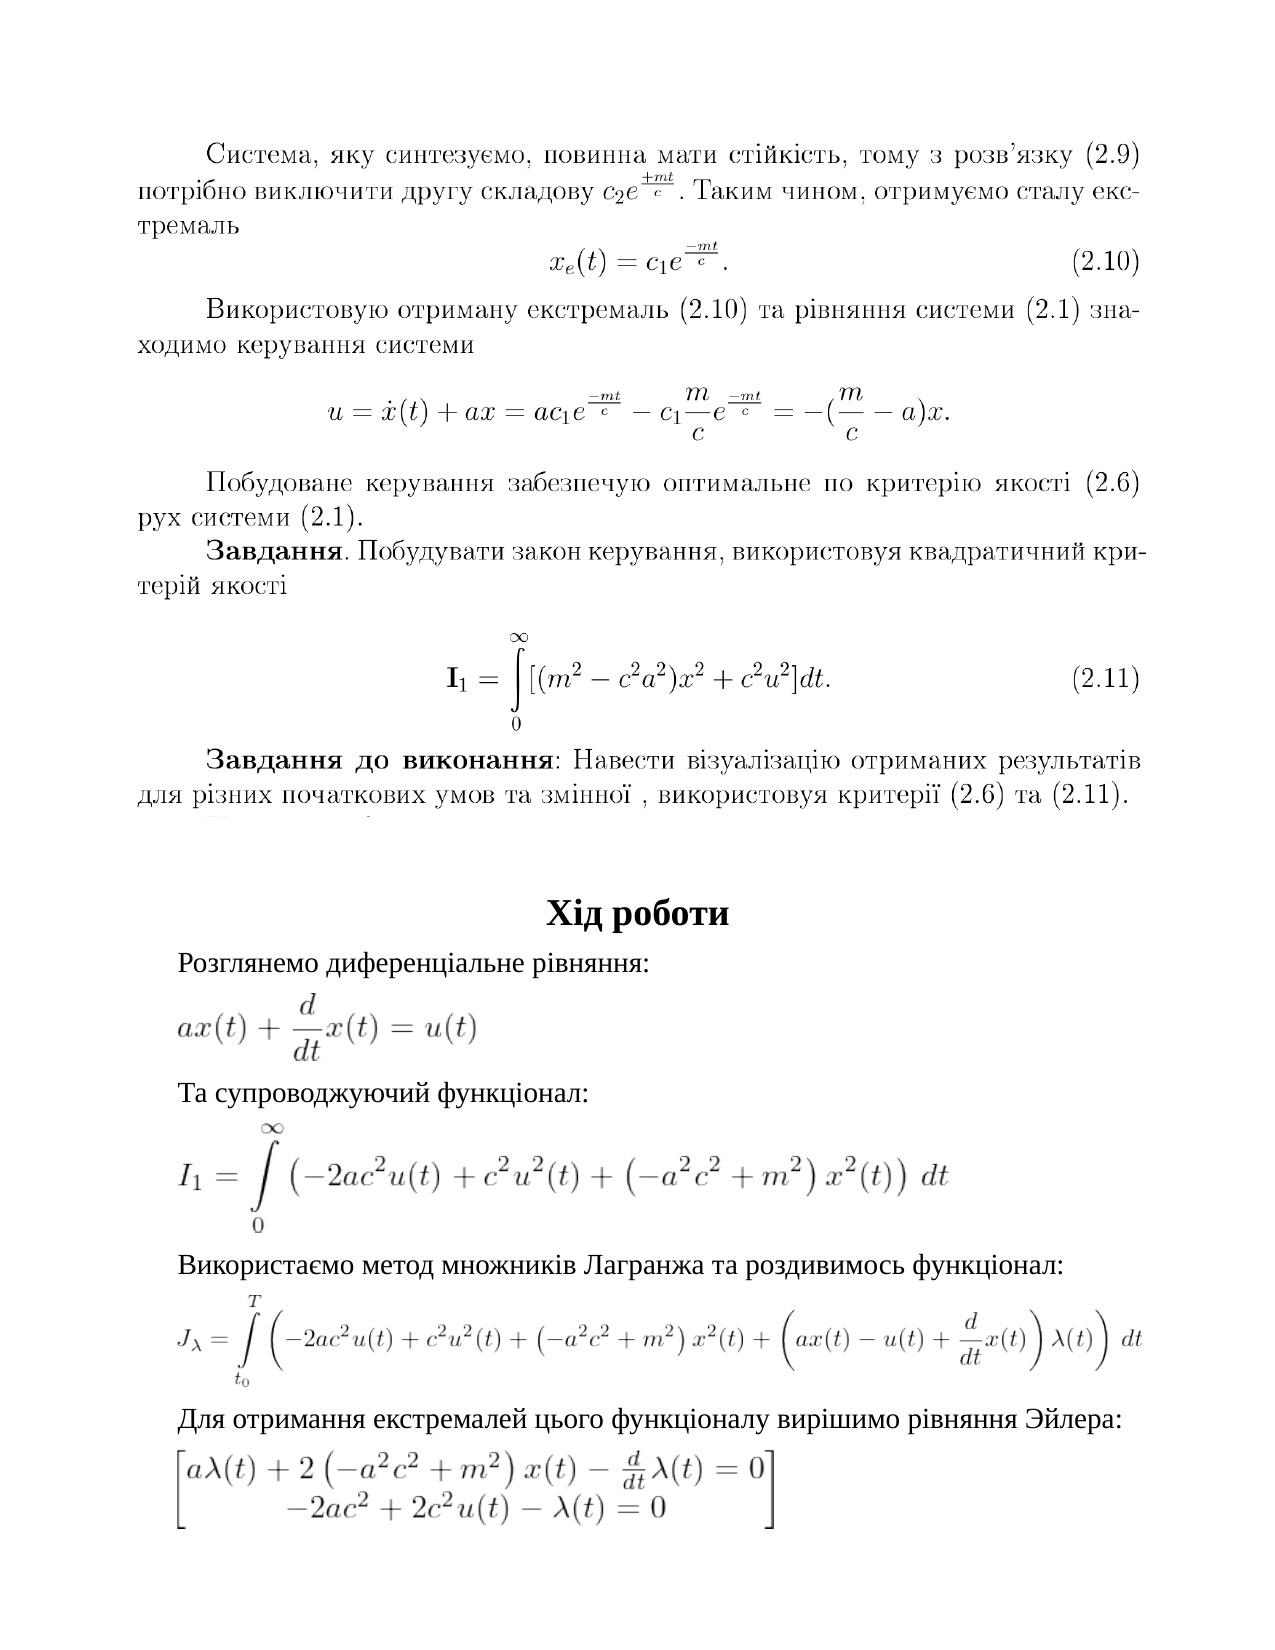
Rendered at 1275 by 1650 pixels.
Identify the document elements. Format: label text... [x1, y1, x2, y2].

picture [118, 118, 1157, 817]
text Розглянемо диференціальне рівняння: [118, 946, 1157, 979]
text Та супроводжуючий функціонал: [118, 1076, 1157, 1109]
text Використаємо метод множників Лагранжа та роздивимось функціонал: [118, 1247, 1157, 1281]
picture [177, 1295, 1143, 1387]
text Для отримання екстремалей цього функціоналу вирішимо рівняння Эйлера: [118, 1401, 1157, 1435]
picture [177, 993, 476, 1061]
subtitle Хід роботи [118, 889, 1157, 933]
picture [177, 1123, 949, 1233]
picture [177, 1449, 774, 1529]
